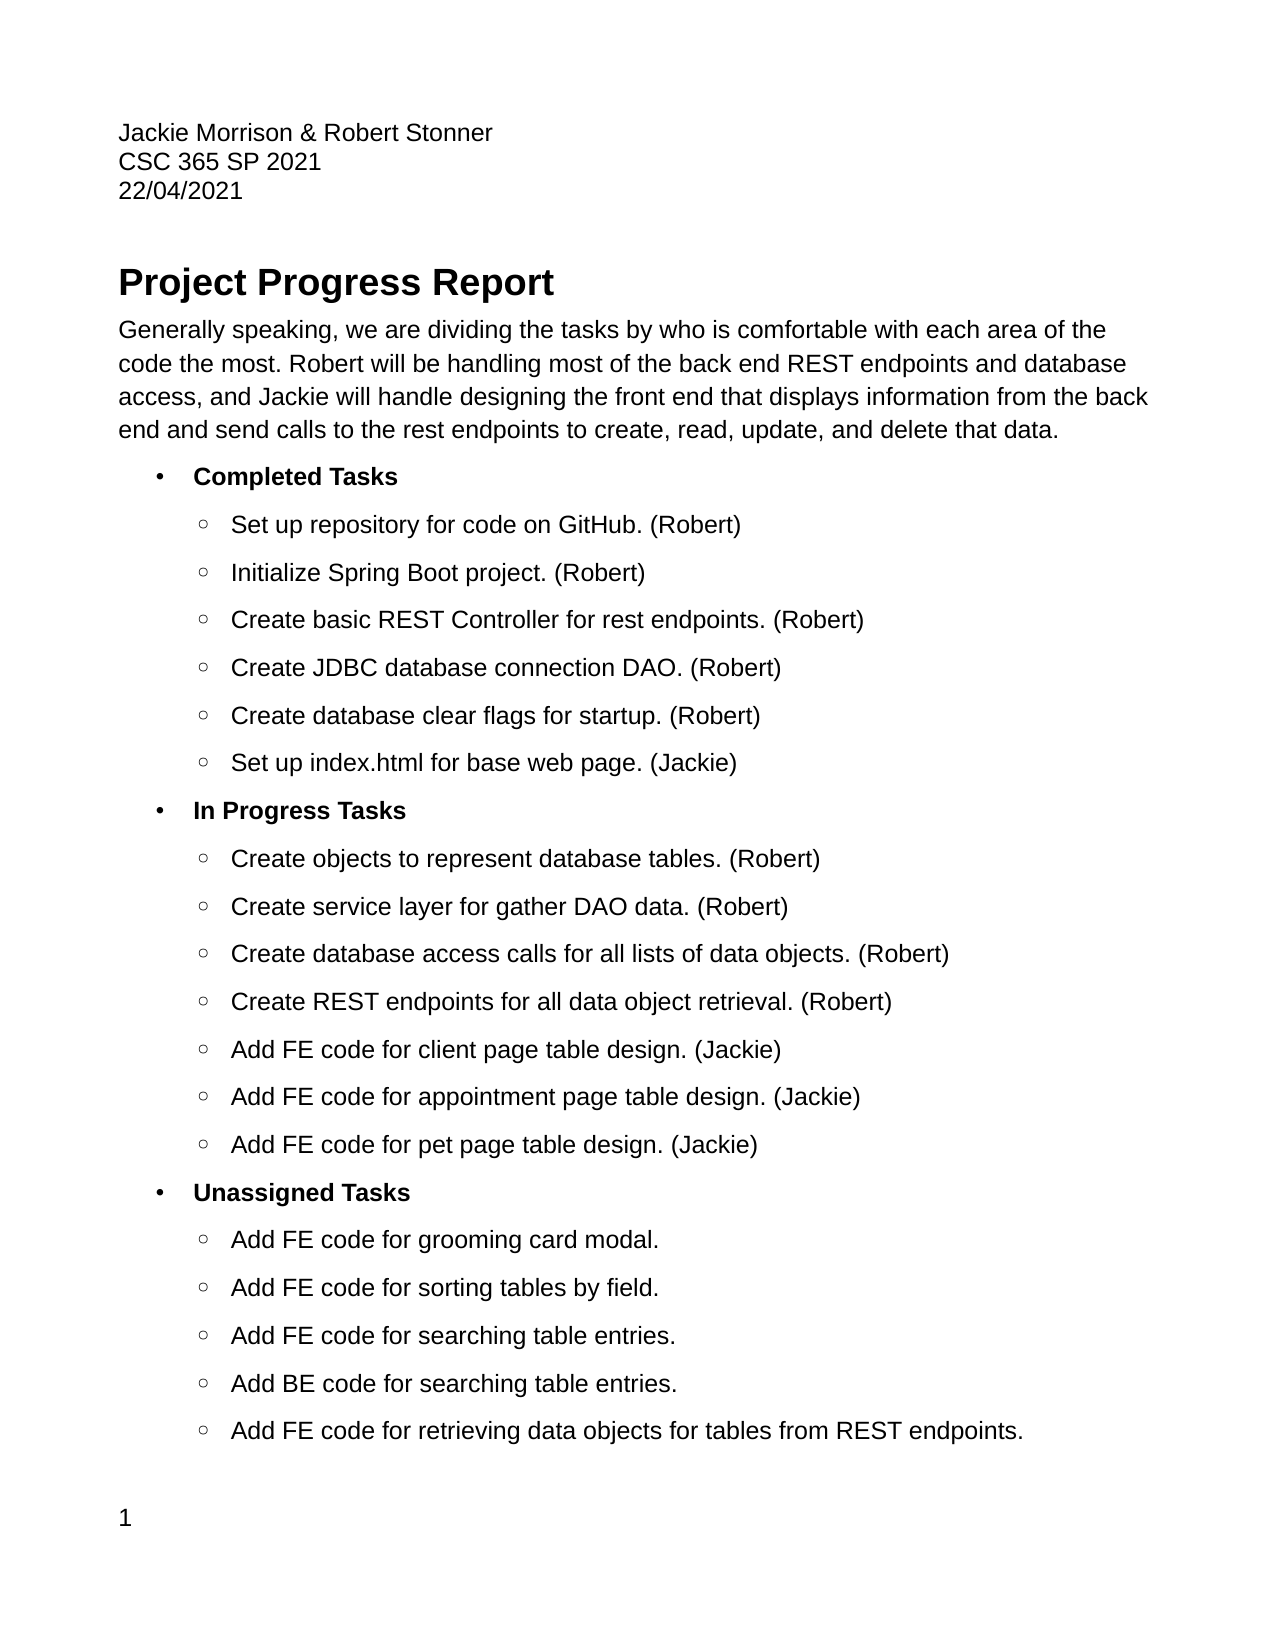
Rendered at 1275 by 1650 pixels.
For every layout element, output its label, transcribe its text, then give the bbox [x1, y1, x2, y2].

list Create database access calls for all lists of data objects. (Robert) [193, 939, 1157, 968]
list Add FE code for grooming card modal. [193, 1226, 1157, 1254]
list Add FE code for appointment page table design. (Jackie) [193, 1082, 1157, 1111]
list Create service layer for gather DAO data. (Robert) [193, 892, 1157, 920]
list Add FE code for retrieving data objects for tables from REST endpoints. [193, 1416, 1157, 1445]
list Set up index.html for base web page. (Jackie) [193, 748, 1157, 777]
list Add BE code for searching table entries. [193, 1369, 1157, 1397]
list Add FE code for searching table entries. [193, 1321, 1157, 1350]
list Initialize Spring Boot project. (Robert) [193, 558, 1157, 586]
list Create basic REST Controller for rest endpoints. (Robert) [193, 605, 1157, 634]
list Create database clear flags for startup. (Robert) [193, 701, 1157, 729]
subtitle Project Progress Report [118, 259, 1157, 303]
list Completed Tasks [156, 462, 1157, 491]
list Add FE code for client page table design. (Jackie) [193, 1035, 1157, 1063]
list In Progress Tasks [156, 796, 1157, 825]
list Add FE code for pet page table design. (Jackie) [193, 1130, 1157, 1159]
list Create JDBC database connection DAO. (Robert) [193, 653, 1157, 682]
list Create REST endpoints for all data object retrieval. (Robert) [193, 987, 1157, 1016]
list Unassigned Tasks [156, 1178, 1157, 1207]
list Add FE code for sorting tables by field. [193, 1273, 1157, 1302]
list Create objects to represent database tables. (Robert) [193, 844, 1157, 873]
list Set up repository for code on GitHub. (Robert) [193, 510, 1157, 539]
text Generally speaking, we are dividing the tasks by who is comfortable with each area of the code the most. Robert will be handling most of the back end REST endpoints and database access, and Jackie will handle designing the front end that displays information from the back end and send calls to the rest endpoints to create, read, update, and delete that data. [118, 316, 1157, 443]
